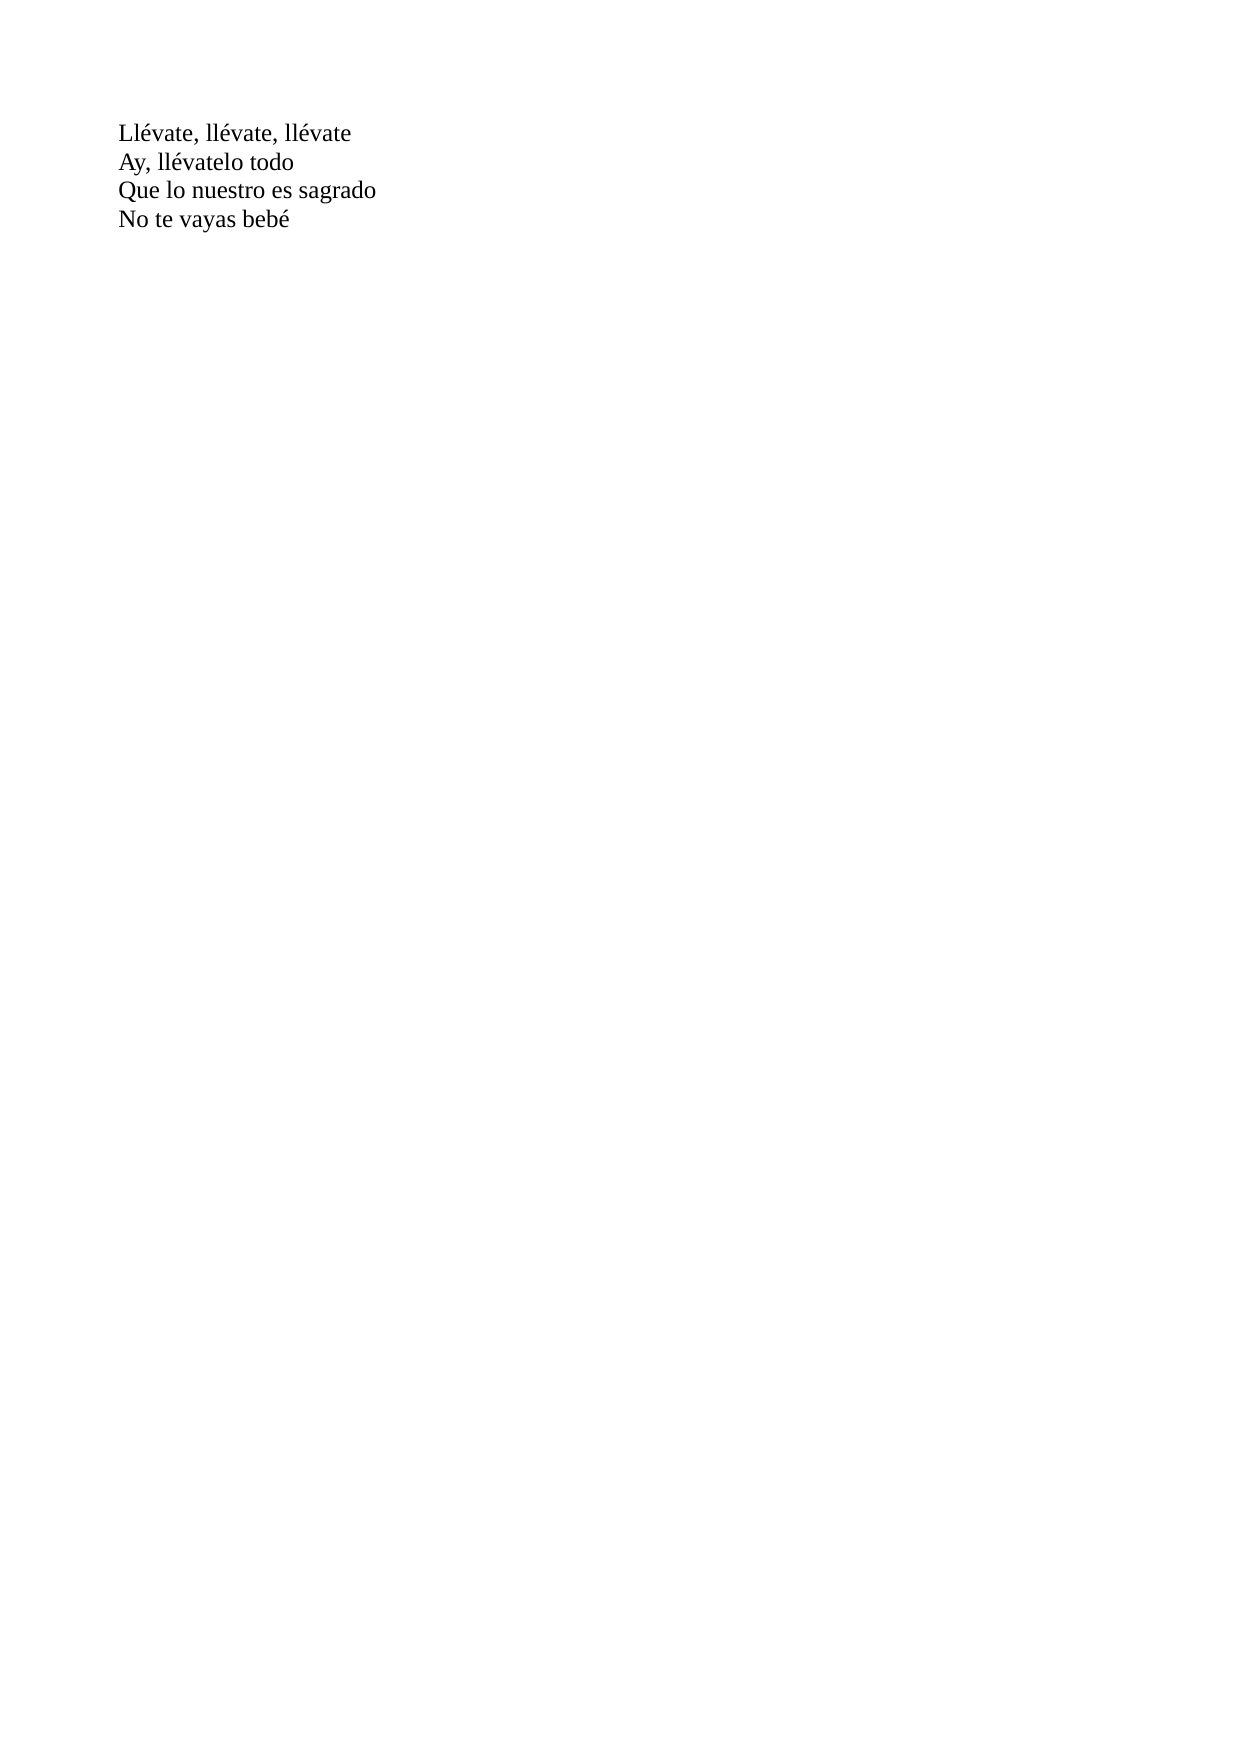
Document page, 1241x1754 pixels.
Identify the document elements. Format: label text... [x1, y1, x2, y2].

text Que lo nuestro es sagrado No te vayas bebé [118, 176, 1122, 233]
text Llévate, llévate, llévate Ay, llévatelo todo [118, 118, 1122, 176]
